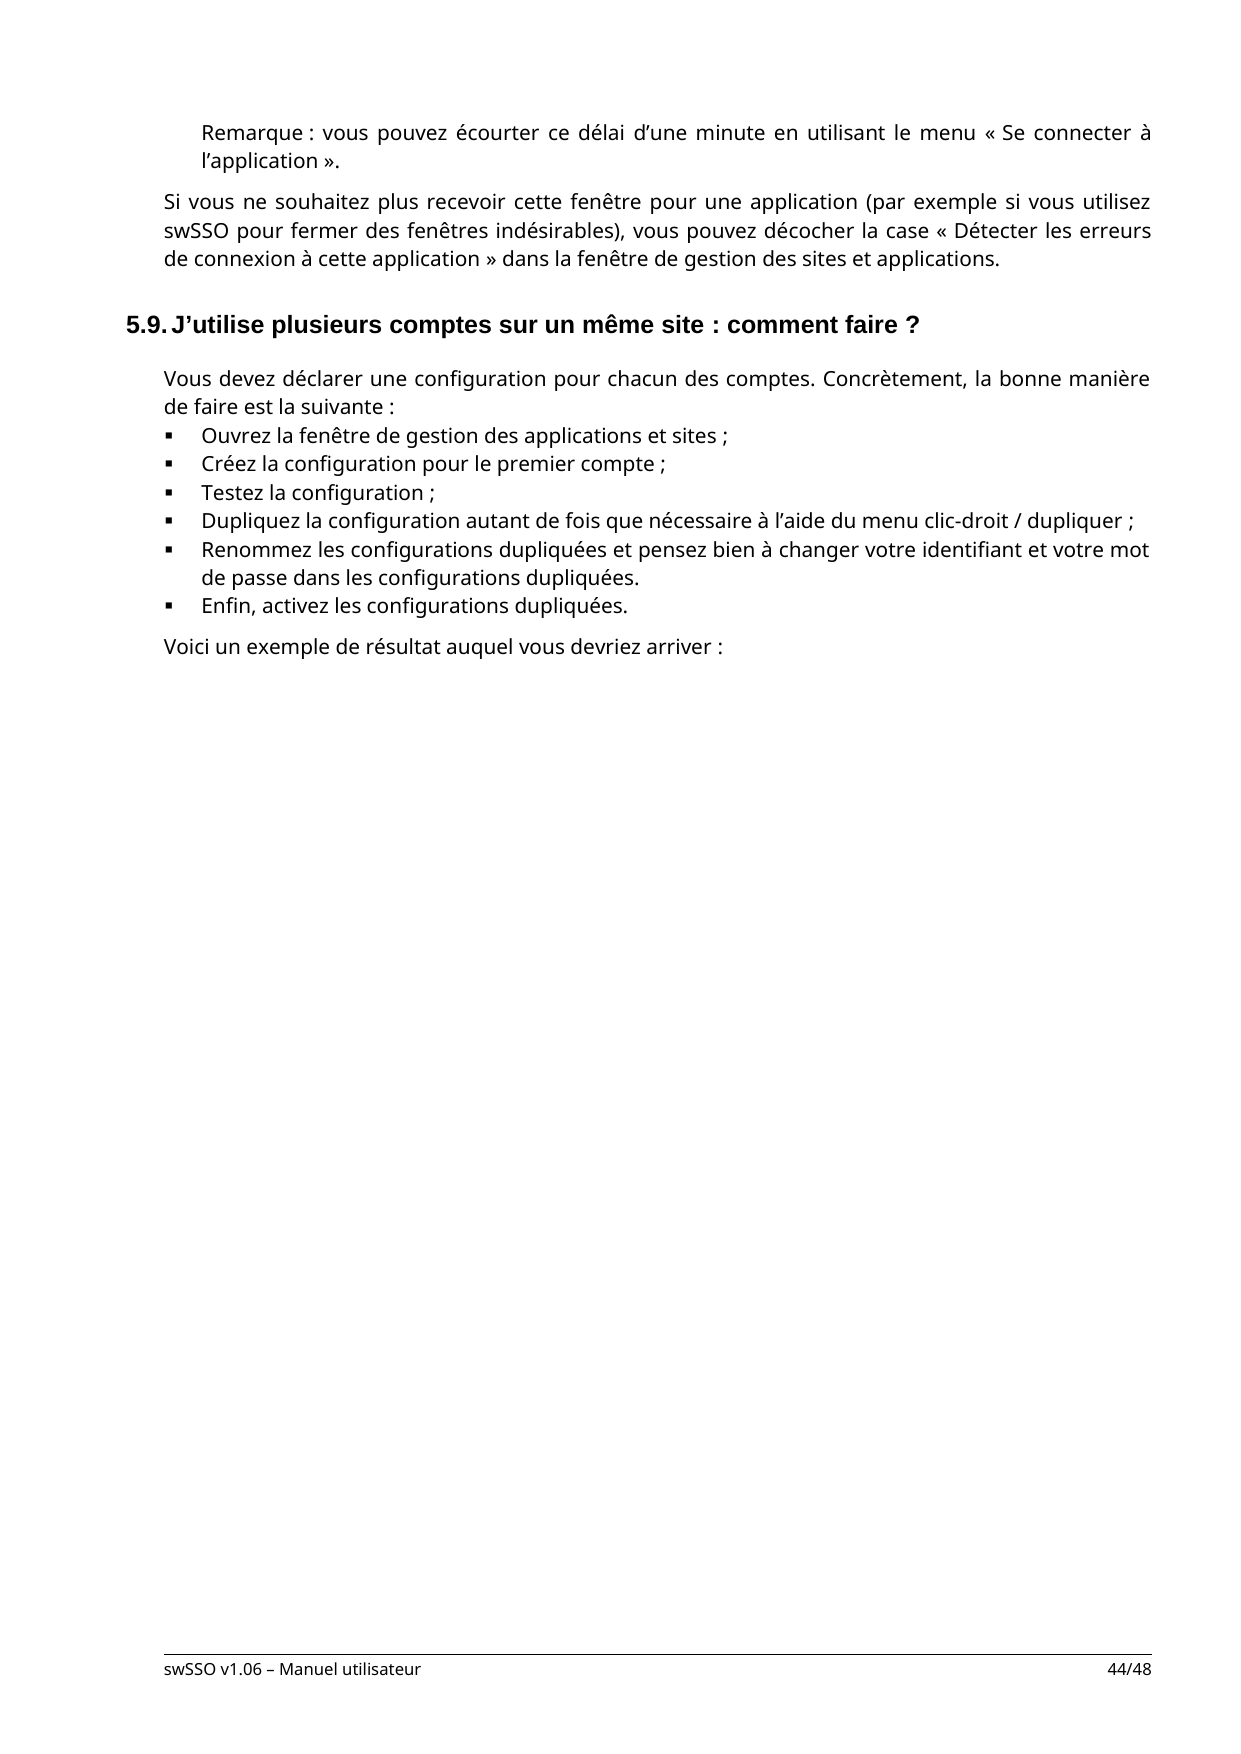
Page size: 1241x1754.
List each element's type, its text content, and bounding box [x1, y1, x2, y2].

text Si vous ne souhaitez plus recevoir cette fenêtre pour une application (par exemple si vous utilisez swSSO pour fermer des fenêtres indésirables), vous pouvez décocher la case « Détecter les erreurs de connexion à cette application » dans la fenêtre de gestion des sites et applications. [164, 187, 1152, 273]
list Remarque : vous pouvez écourter ce délai d’une minute en utilisant le menu « Se connecter à l’application ». [164, 118, 1152, 175]
list Dupliquez la configuration autant de fois que nécessaire à l’aide du menu clic-droit / dupliquer ; [164, 506, 1152, 535]
list Renommez les configurations dupliquées et pensez bien à changer votre identifiant et votre mot de passe dans les configurations dupliquées. [164, 535, 1152, 592]
list Créez la configuration pour le premier compte ; [164, 449, 1152, 478]
list Testez la configuration ; [164, 478, 1152, 506]
text Voici un exemple de résultat auquel vous devriez arriver : [164, 632, 1152, 661]
text Vous devez déclarer une configuration pour chacun des comptes. Concrètement, la bonne manière de faire est la suivante : [164, 364, 1152, 421]
list Ouvrez la fenêtre de gestion des applications et sites ; [164, 421, 1152, 449]
list Enfin, activez les configurations dupliquées. [164, 592, 1152, 620]
subtitle J’utilise plusieurs comptes sur un même site : comment faire ? [126, 310, 1152, 339]
